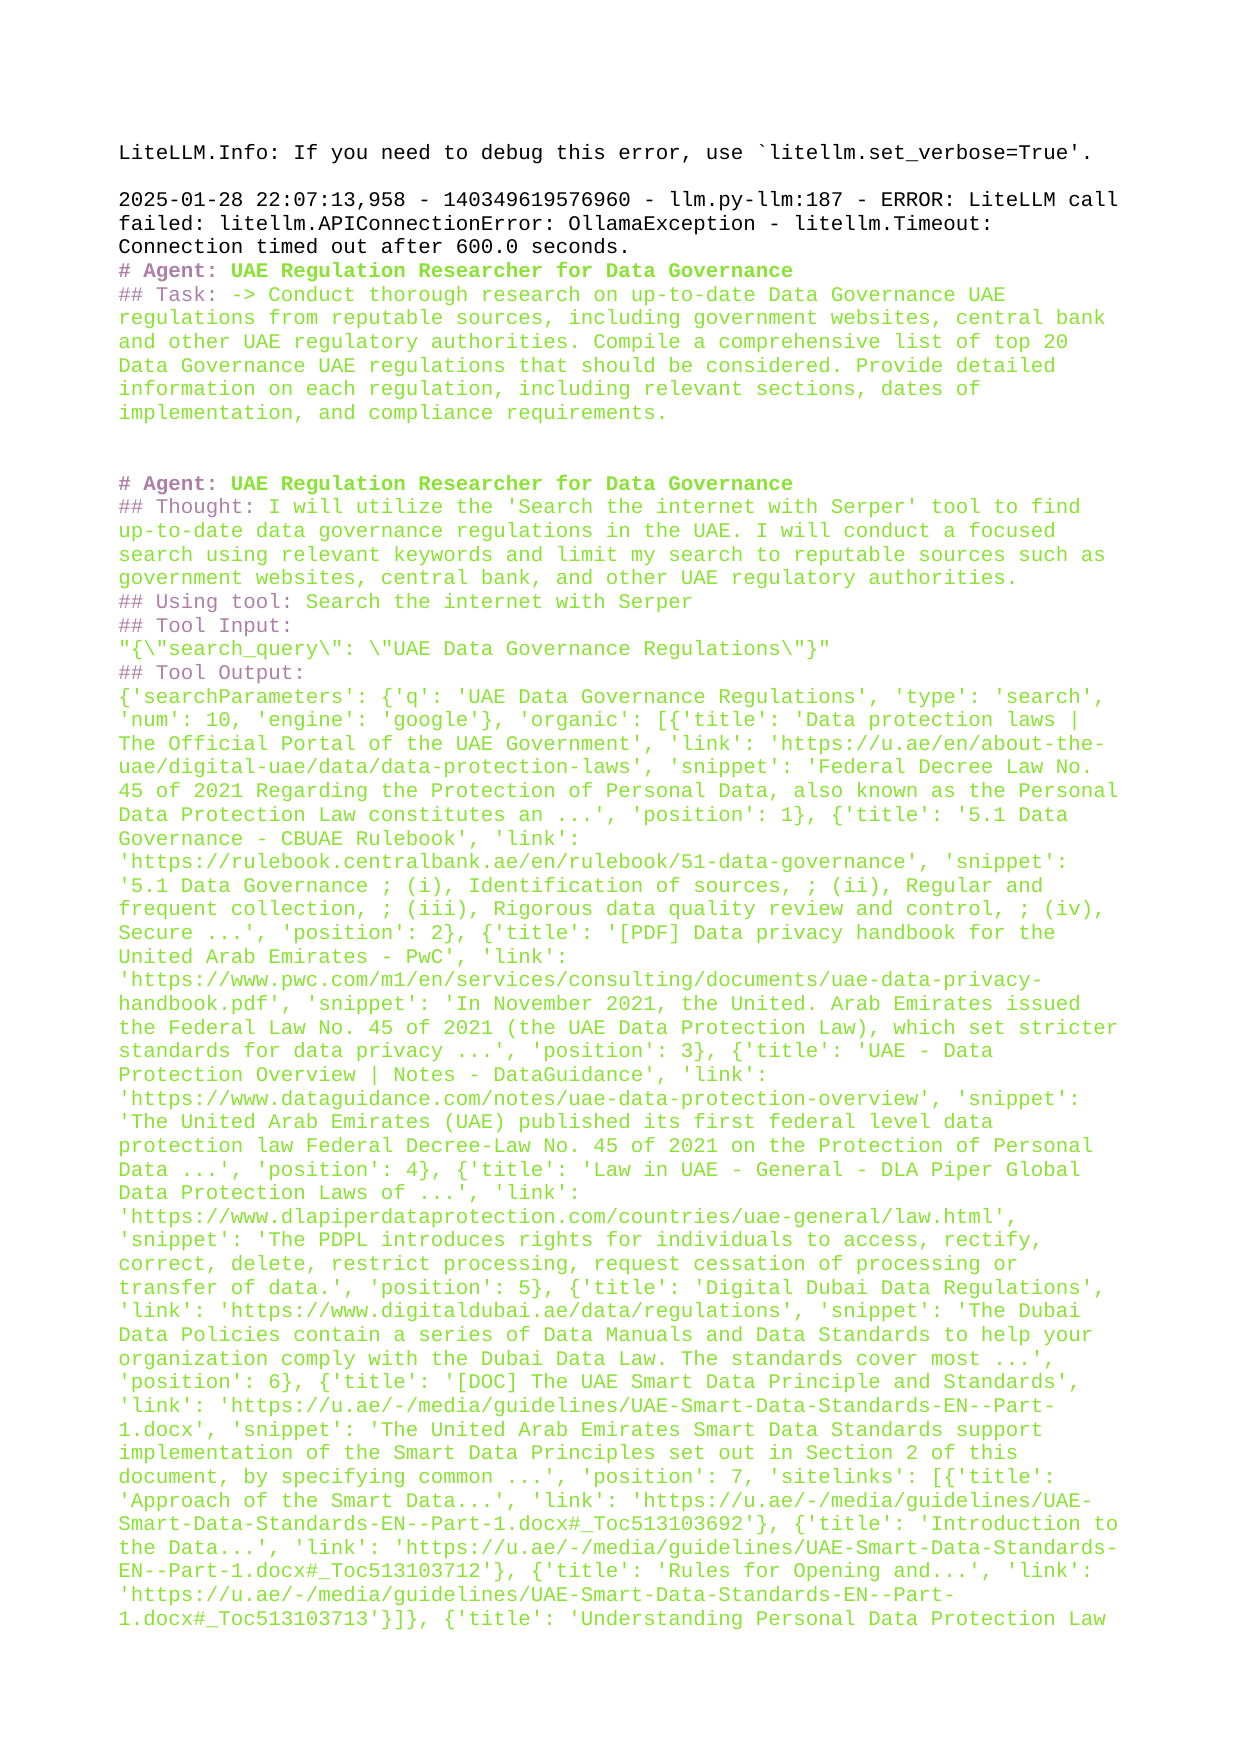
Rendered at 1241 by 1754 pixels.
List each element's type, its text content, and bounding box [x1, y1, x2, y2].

text ## Task: -> Conduct thorough research on up-to-date Data Governance UAE regulations from reputable sources, including government websites, central bank and other UAE regulatory authorities. Compile a comprehensive list of top 20 Data Governance UAE regulations that should be considered. Provide detailed information on each regulation, including relevant sections, dates of implementation, and compliance requirements. [118, 284, 1122, 426]
text {'searchParameters': {'q': 'UAE Data Governance Regulations', 'type': 'search', 'num': 10, 'engine': 'google'}, 'organic': [{'title': 'Data protection laws | The Official Portal of the UAE Government', 'link': 'https://u.ae/en/about-the-uae/digital-uae/data/data-protection-laws', 'snippet': 'Federal Decree Law No. 45 of 2021 Regarding the Protection of Personal Data, also known as the Personal Data Protection Law constitutes an ...', 'position': 1}, {'title': '5.1 Data Governance - CBUAE Rulebook', 'link': 'https://rulebook.centralbank.ae/en/rulebook/51-data-governance', 'snippet': '5.1 Data Governance ; (i), Identification of sources, ; (ii), Regular and frequent collection, ; (iii), Rigorous data quality review and control, ; (iv), Secure ...', 'position': 2}, {'title': '[PDF] Data privacy handbook for the United Arab Emirates - PwC', 'link': 'https://www.pwc.com/m1/en/services/consulting/documents/uae-data-privacy-handbook.pdf', 'snippet': 'In November 2021, the United. Arab Emirates issued the Federal Law No. 45 of 2021 (the UAE Data Protection Law), which set stricter standards for data privacy ...', 'position': 3}, {'title': 'UAE - Data Protection Overview | Notes - DataGuidance', 'link': 'https://www.dataguidance.com/notes/uae-data-protection-overview', 'snippet': 'The United Arab Emirates (UAE) published its first federal level data protection law Federal Decree-Law No. 45 of 2021 on the Protection of Personal Data ...', 'position': 4}, {'title': 'Law in UAE - General - DLA Piper Global Data Protection Laws of ...', 'link': 'https://www.dlapiperdataprotection.com/countries/uae-general/law.html', 'snippet': 'The PDPL introduces rights for individuals to access, rectify, correct, delete, restrict processing, request cessation of processing or transfer of data.', 'position': 5}, {'title': 'Digital Dubai Data Regulations', 'link': 'https://www.digitaldubai.ae/data/regulations', 'snippet': 'The Dubai Data Policies contain a series of Data Manuals and Data Standards to help your organization comply with the Dubai Data Law. The standards cover most ...', 'position': 6}, {'title': '[DOC] The UAE Smart Data Principle and Standards', 'link': 'https://u.ae/-/media/guidelines/UAE-Smart-Data-Standards-EN--Part-1.docx', 'snippet': 'The United Arab Emirates Smart Data Standards support implementation of the Smart Data Principles set out in Section 2 of this document, by specifying common ...', 'position': 7, 'sitelinks': [{'title': 'Approach of the Smart Data...', 'link': 'https://u.ae/-/media/guidelines/UAE-Smart-Data-Standards-EN--Part-1.docx#_Toc513103692'}, {'title': 'Introduction to the Data...', 'link': 'https://u.ae/-/media/guidelines/UAE-Smart-Data-Standards-EN--Part-1.docx#_Toc513103712'}, {'title': 'Rules for Opening and...', 'link': 'https://u.ae/-/media/guidelines/UAE-Smart-Data-Standards-EN--Part-1.docx#_Toc513103713'}]}, {'title': 'Understanding Personal Data Protection Law [118, 686, 1122, 1631]
text # Agent: UAE Regulation Researcher for Data Governance [118, 473, 1122, 496]
text ## Thought: I will utilize the 'Search the internet with Serper' tool to find up-to-date data governance regulations in the UAE. I will conduct a focused search using relevant keywords and limit my search to reputable sources such as government websites, central bank, and other UAE regulatory authorities. [118, 496, 1122, 591]
text ## Tool Input: [118, 615, 1122, 638]
text LiteLLM.Info: If you need to debug this error, use `litellm.set_verbose=True'. [118, 142, 1122, 165]
text # Agent: UAE Regulation Researcher for Data Governance [118, 260, 1122, 284]
text "{\"search_query\": \"UAE Data Governance Regulations\"}" [118, 638, 1122, 662]
text ## Tool Output: [118, 662, 1122, 686]
text 2025-01-28 22:07:13,958 - 140349619576960 - llm.py-llm:187 - ERROR: LiteLLM call failed: litellm.APIConnectionError: OllamaException - litellm.Timeout: Connection timed out after 600.0 seconds. [118, 189, 1122, 260]
text ## Using tool: Search the internet with Serper [118, 591, 1122, 615]
